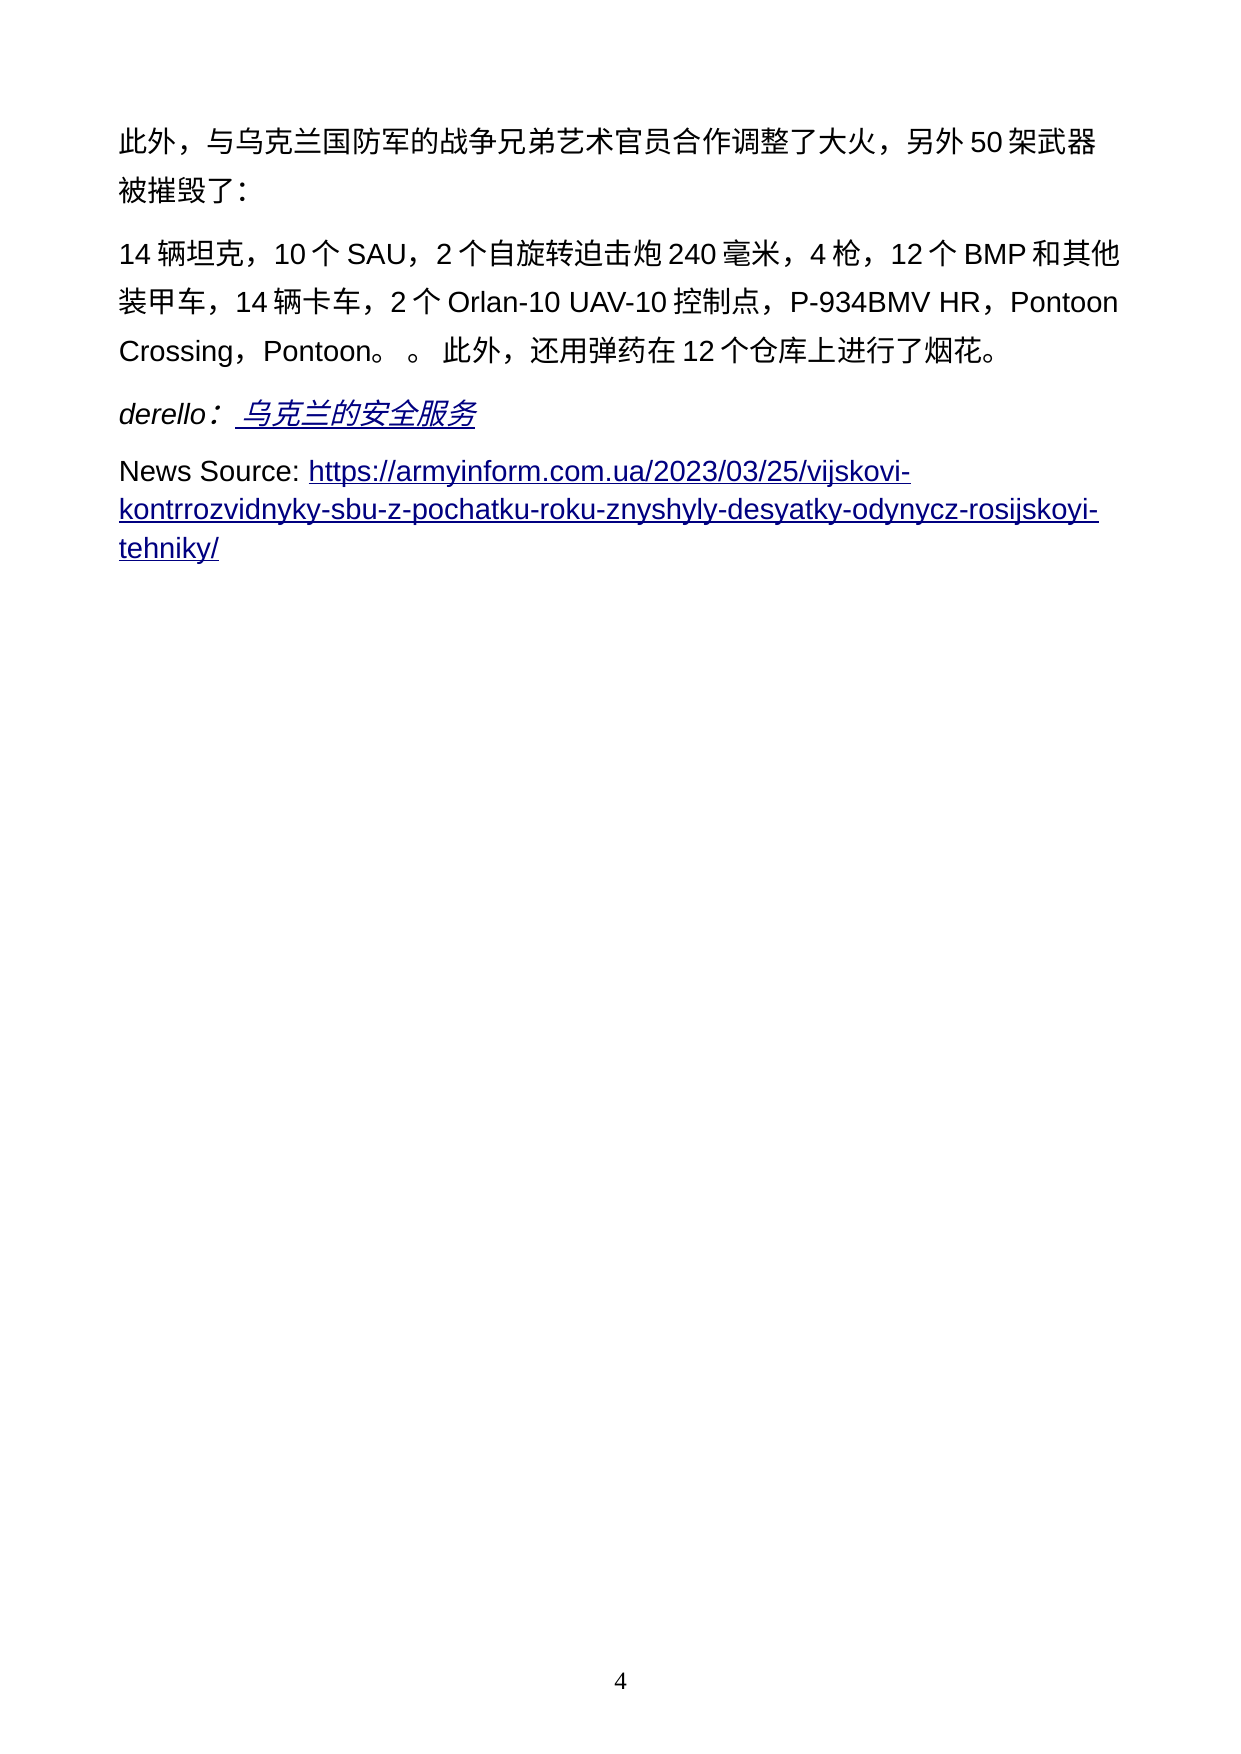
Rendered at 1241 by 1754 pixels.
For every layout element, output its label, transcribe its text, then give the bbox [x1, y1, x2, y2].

text derello： 乌克兰的安全服务 [118, 390, 1122, 433]
text 此外，与乌克兰国防军的战争兄弟艺术官员合作调整了大火，另外50架武器被摧毁了： [118, 118, 1122, 209]
text 14辆坦克，10个SAU，2个自旋转迫击炮240毫米，4枪，12个BMP和其他装甲车，14辆卡车，2个Orlan-10 UAV-10控制点，P-934BMV HR，Pontoon Crossing，Pontoon。 。 此外，还用弹药在12个仓库上进行了烟花。 [118, 230, 1122, 369]
text News Source: https://armyinform.com.ua/2023/03/25/vijskovi-kontrrozvidnyky-sbu-z-pochatku-roku-znyshyly-desyatky-odynycz-rosijskoyi-tehniky/ [118, 453, 1122, 564]
